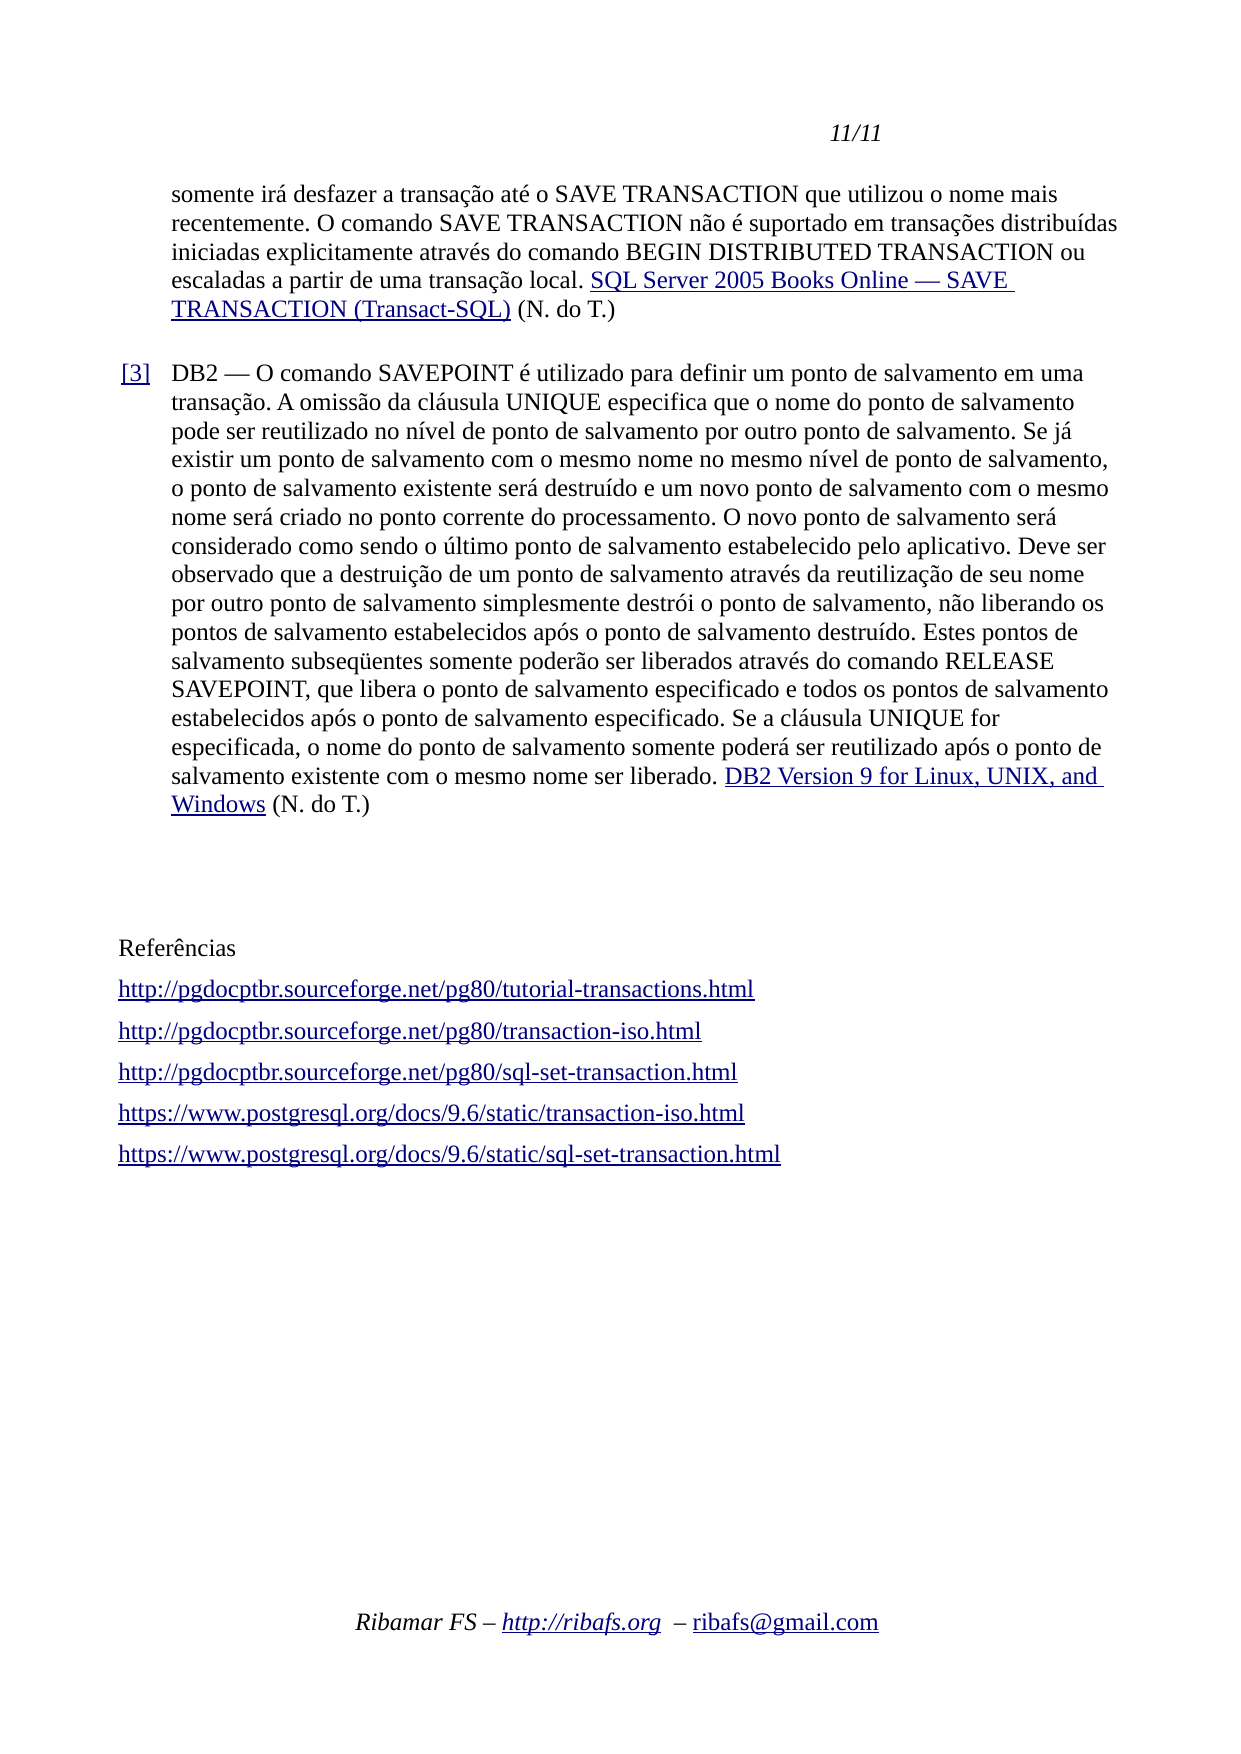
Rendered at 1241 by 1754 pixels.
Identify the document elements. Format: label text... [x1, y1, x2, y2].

text http://pgdocptbr.sourceforge.net/pg80/transaction-iso.html [118, 1016, 1122, 1044]
text https://www.postgresql.org/docs/9.6/static/sql-set-transaction.html [118, 1139, 1122, 1168]
table_cell somente irá desfazer a transação até o SAVE TRANSACTION que utilizou o nome mais recentemente. O comando SAVE TRANSACTION não é suportado em transações distribuídas iniciadas explicitamente através do comando BEGIN DISTRIBUTED TRANSACTION ou escaladas a partir de uma transação local. SQL Server 2005 Books Online — SAVE TRANSACTION (Transact-SQL) (N. do T.) [168, 176, 1122, 355]
table_cell [118, 176, 168, 355]
text http://pgdocptbr.sourceforge.net/pg80/tutorial-transactions.html [118, 974, 1122, 1003]
table_cell [3] [118, 355, 168, 851]
text https://www.postgresql.org/docs/9.6/static/transaction-iso.html [118, 1098, 1122, 1127]
text Referências [118, 933, 1122, 962]
table_cell DB2 — O comando SAVEPOINT é utilizado para definir um ponto de salvamento em uma transação. A omissão da cláusula UNIQUE especifica que o nome do ponto de salvamento pode ser reutilizado no nível de ponto de salvamento por outro ponto de salvamento. Se já existir um ponto de salvamento com o mesmo nome no mesmo nível de ponto de salvamento, o ponto de salvamento existente será destruído e um novo ponto de salvamento com o mesmo nome será criado no ponto corrente do processamento. O novo ponto de salvamento será considerado como sendo o último ponto de salvamento estabelecido pelo aplicativo. Deve ser observado que a destruição de um ponto de salvamento através da reutilização de seu nome por outro ponto de salvamento simplesmente destrói o ponto de salvamento, não liberando os pontos de salvamento estabelecidos após o ponto de salvamento destruído. Estes pontos de salvamento subseqüentes somente poderão ser liberados através do comando RELEASE SAVEPOINT, que libera o ponto de salvamento especificado e todos os pontos de salvamento estabelecidos após o ponto de salvamento especificado. Se a cláusula UNIQUE for especificada, o nome do ponto de salvamento somente poderá ser reutilizado após o ponto de salvamento existente com o mesmo nome ser liberado. DB2 Version 9 for Linux, UNIX, and Windows (N. do T.) [168, 355, 1122, 851]
text http://pgdocptbr.sourceforge.net/pg80/sql-set-transaction.html [118, 1057, 1122, 1086]
